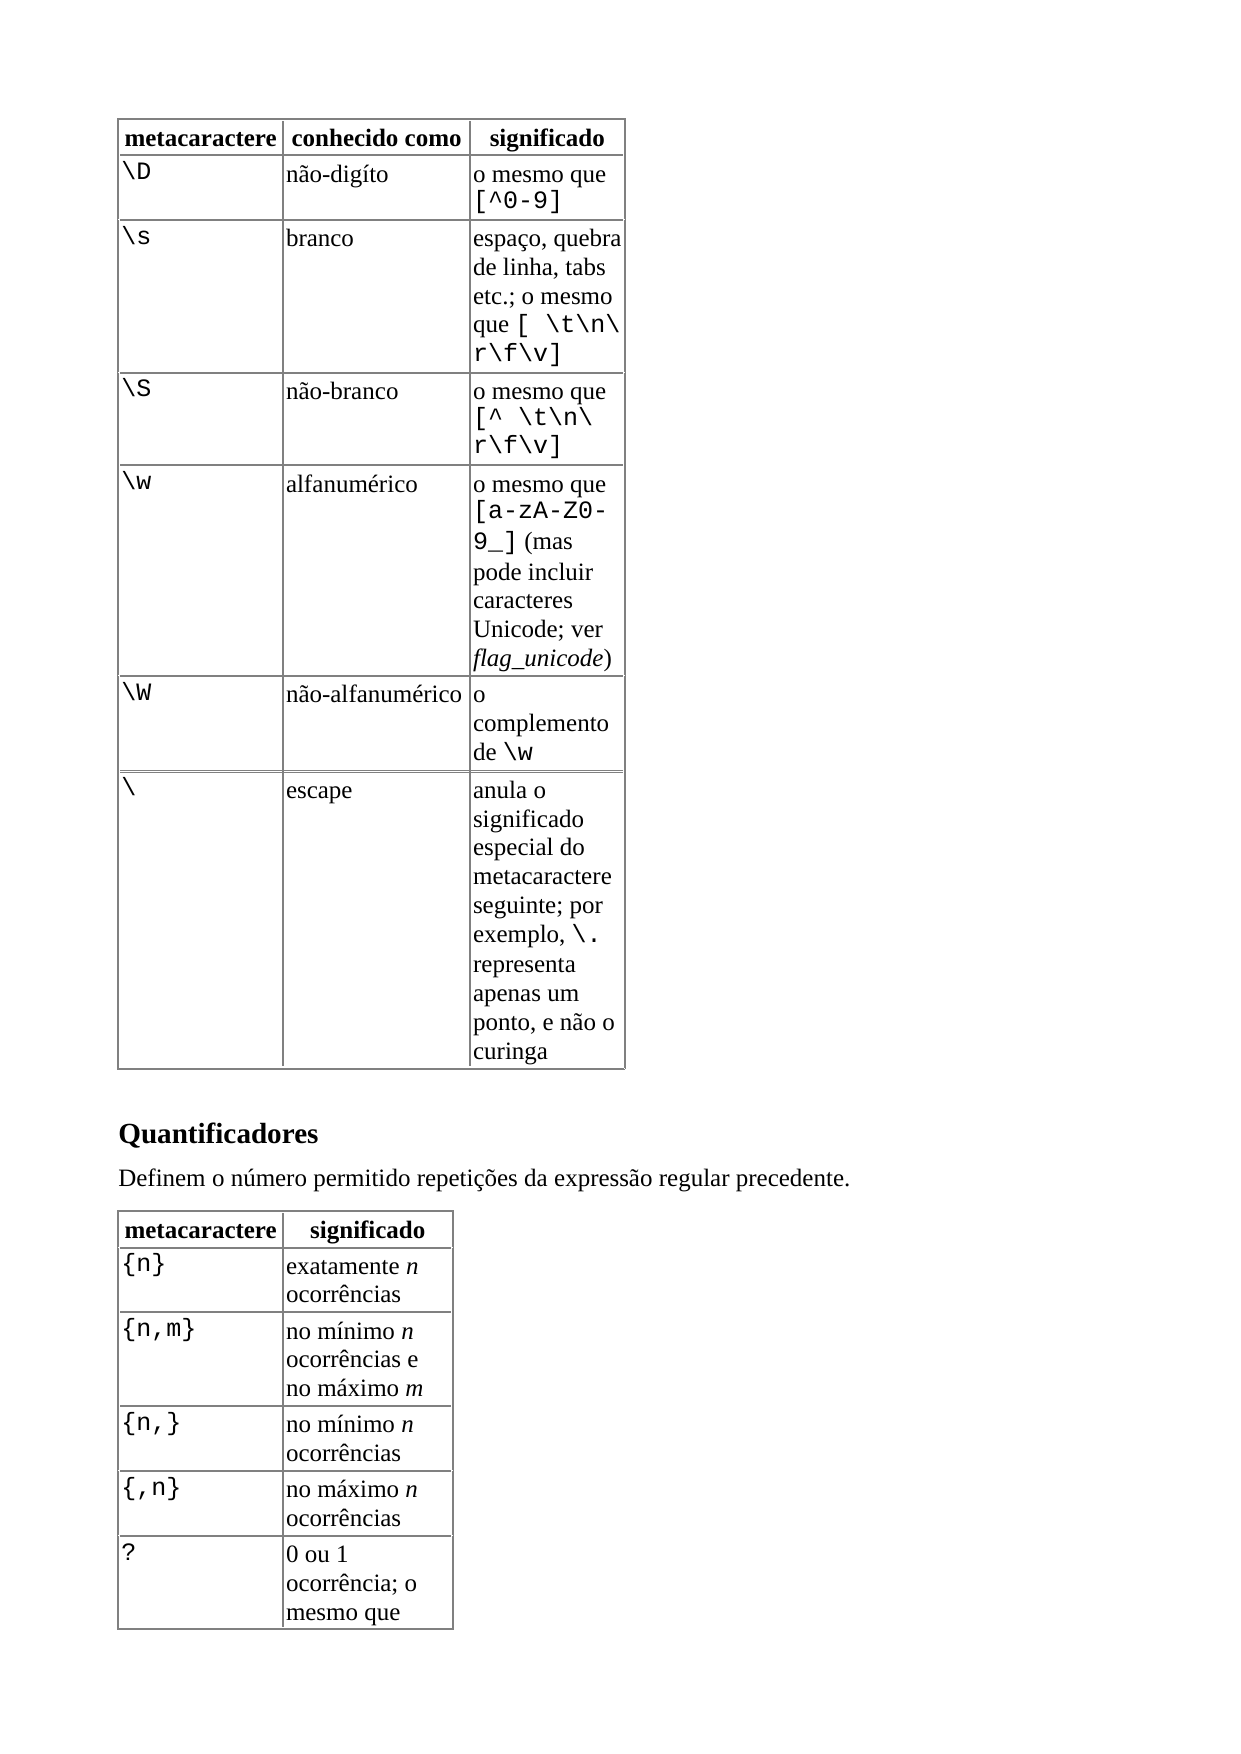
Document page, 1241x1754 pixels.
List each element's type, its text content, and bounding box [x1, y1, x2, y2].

table_header significado [284, 1212, 452, 1246]
table_cell alfanumérico [284, 466, 469, 675]
subtitle Quantificadores [118, 1117, 1122, 1150]
table_cell \w [119, 464, 282, 675]
table_cell exatamente n ocorrências [284, 1246, 452, 1311]
table_cell {n,m} [119, 1311, 282, 1405]
table_header conhecido como [284, 120, 469, 154]
table_cell no mínimo n ocorrências [284, 1405, 452, 1470]
table_cell o mesmo que [^ \t\n\r\f\v] [471, 372, 624, 464]
table_cell \s [119, 219, 282, 372]
table_header significado [471, 120, 624, 154]
table_cell anula o significado especial do metacaractere seguinte; por exemplo, \. representa apenas um ponto, e não o curinga [470, 770, 624, 1067]
table_cell \ [119, 770, 283, 1067]
table_cell o mesmo que [a-zA-Z0-9_] (mas pode incluir caracteres Unicode; ver flag_unicode) [471, 464, 624, 675]
table_cell no mínimo n ocorrências e no máximo m [284, 1311, 452, 1405]
table_cell o mesmo que [^0-9] [471, 154, 624, 219]
table_cell {n} [119, 1246, 282, 1311]
table_cell \S [119, 372, 282, 464]
table_cell espaço, quebra de linha, tabs etc.; o mesmo que [ \t\n\r\f\v] [471, 219, 624, 372]
table_cell {,n} [119, 1470, 282, 1535]
table_cell escape [283, 773, 470, 1067]
table_cell o complemento de \w [471, 675, 624, 770]
table_header metacaractere [119, 1212, 282, 1246]
table_header metacaractere [119, 120, 282, 154]
table_cell {n,} [119, 1405, 282, 1470]
table_cell ? [119, 1535, 283, 1628]
table_cell não-branco [284, 374, 469, 464]
table_cell \W [119, 675, 282, 770]
table_cell branco [284, 221, 469, 372]
text Definem o número permitido repetições da expressão regular precedente. [118, 1163, 1122, 1191]
table_cell não-digíto [284, 156, 469, 219]
table_cell no máximo n ocorrências [284, 1470, 452, 1535]
table_cell não-alfanumérico [284, 677, 469, 770]
table_cell 0 ou 1 ocorrência; o mesmo que [283, 1535, 452, 1628]
table_cell \D [119, 154, 282, 219]
